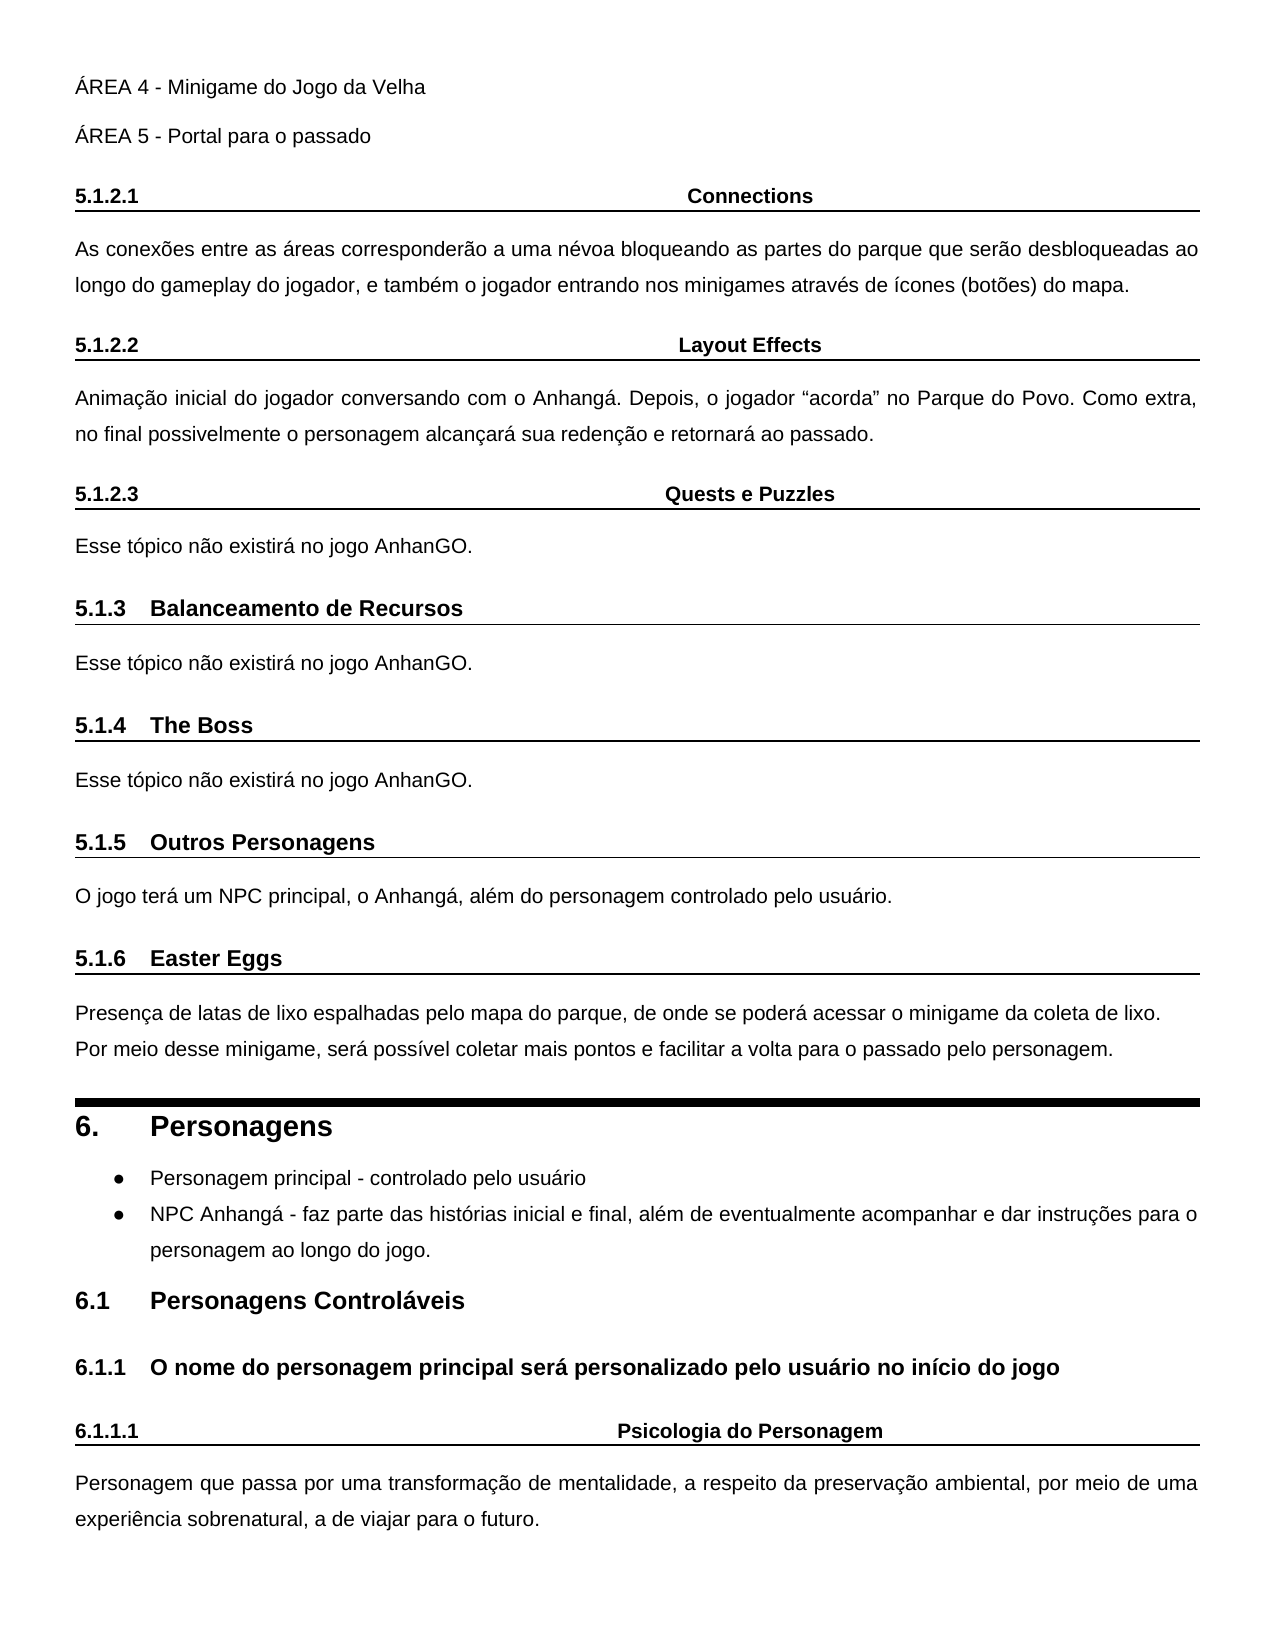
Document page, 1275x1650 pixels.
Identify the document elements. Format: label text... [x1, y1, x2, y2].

list Easter Eggs [75, 945, 1200, 973]
text O jogo terá um NPC principal, o Anhangá, além do personagem controlado pelo usuário. [75, 884, 1200, 908]
list Personagem principal - controlado pelo usuário [112, 1166, 1200, 1189]
list Personagens Controláveis [75, 1286, 1200, 1314]
list Personagens [75, 1107, 1200, 1142]
list NPC Anhangá - faz parte das histórias inicial e final, além de eventualmente acompanhar e dar instruções para o personagem ao longo do jogo. [112, 1201, 1200, 1261]
text Animação inicial do jogador conversando com o Anhangá. Depois, o jogador “acorda” no Parque do Povo. Como extra, no final possivelmente o personagem alcançará sua redenção e retornará ao passado. [75, 385, 1200, 445]
list Quests e Puzzles [75, 482, 1200, 508]
text Esse tópico não existirá no jogo AnhanGO. [75, 651, 1200, 675]
text Esse tópico não existirá no jogo AnhanGO. [75, 534, 1200, 558]
text Esse tópico não existirá no jogo AnhanGO. [75, 767, 1200, 791]
list The Boss [75, 712, 1200, 740]
list Layout Effects [75, 333, 1200, 359]
list Connections [75, 184, 1200, 210]
list Outros Personagens [75, 828, 1200, 857]
text ÁREA 5 - Portal para o passado [75, 123, 1200, 147]
list Psicologia do Personagem [75, 1418, 1200, 1444]
text As conexões entre as áreas corresponderão a uma névoa bloqueando as partes do parque que serão desbloqueadas ao longo do gameplay do jogador, e também o jogador entrando nos minigames através de ícones (botões) do mapa. [75, 236, 1200, 296]
list Balanceamento de Recursos [75, 595, 1200, 624]
text ÁREA 4 - Minigame do Jogo da Velha [75, 75, 1200, 99]
list O nome do personagem principal será personalizado pelo usuário no início do jogo [75, 1354, 1200, 1380]
text Personagem que passa por uma transformação de mentalidade, a respeito da preservação ambiental, por meio de uma experiência sobrenatural, a de viajar para o futuro. [75, 1471, 1200, 1530]
text Presença de latas de lixo espalhadas pelo mapa do parque, de onde se poderá acessar o minigame da coleta de lixo. Por meio desse minigame, será possível coletar mais pontos e facilitar a volta para o passado pelo personagem. [75, 1001, 1200, 1061]
